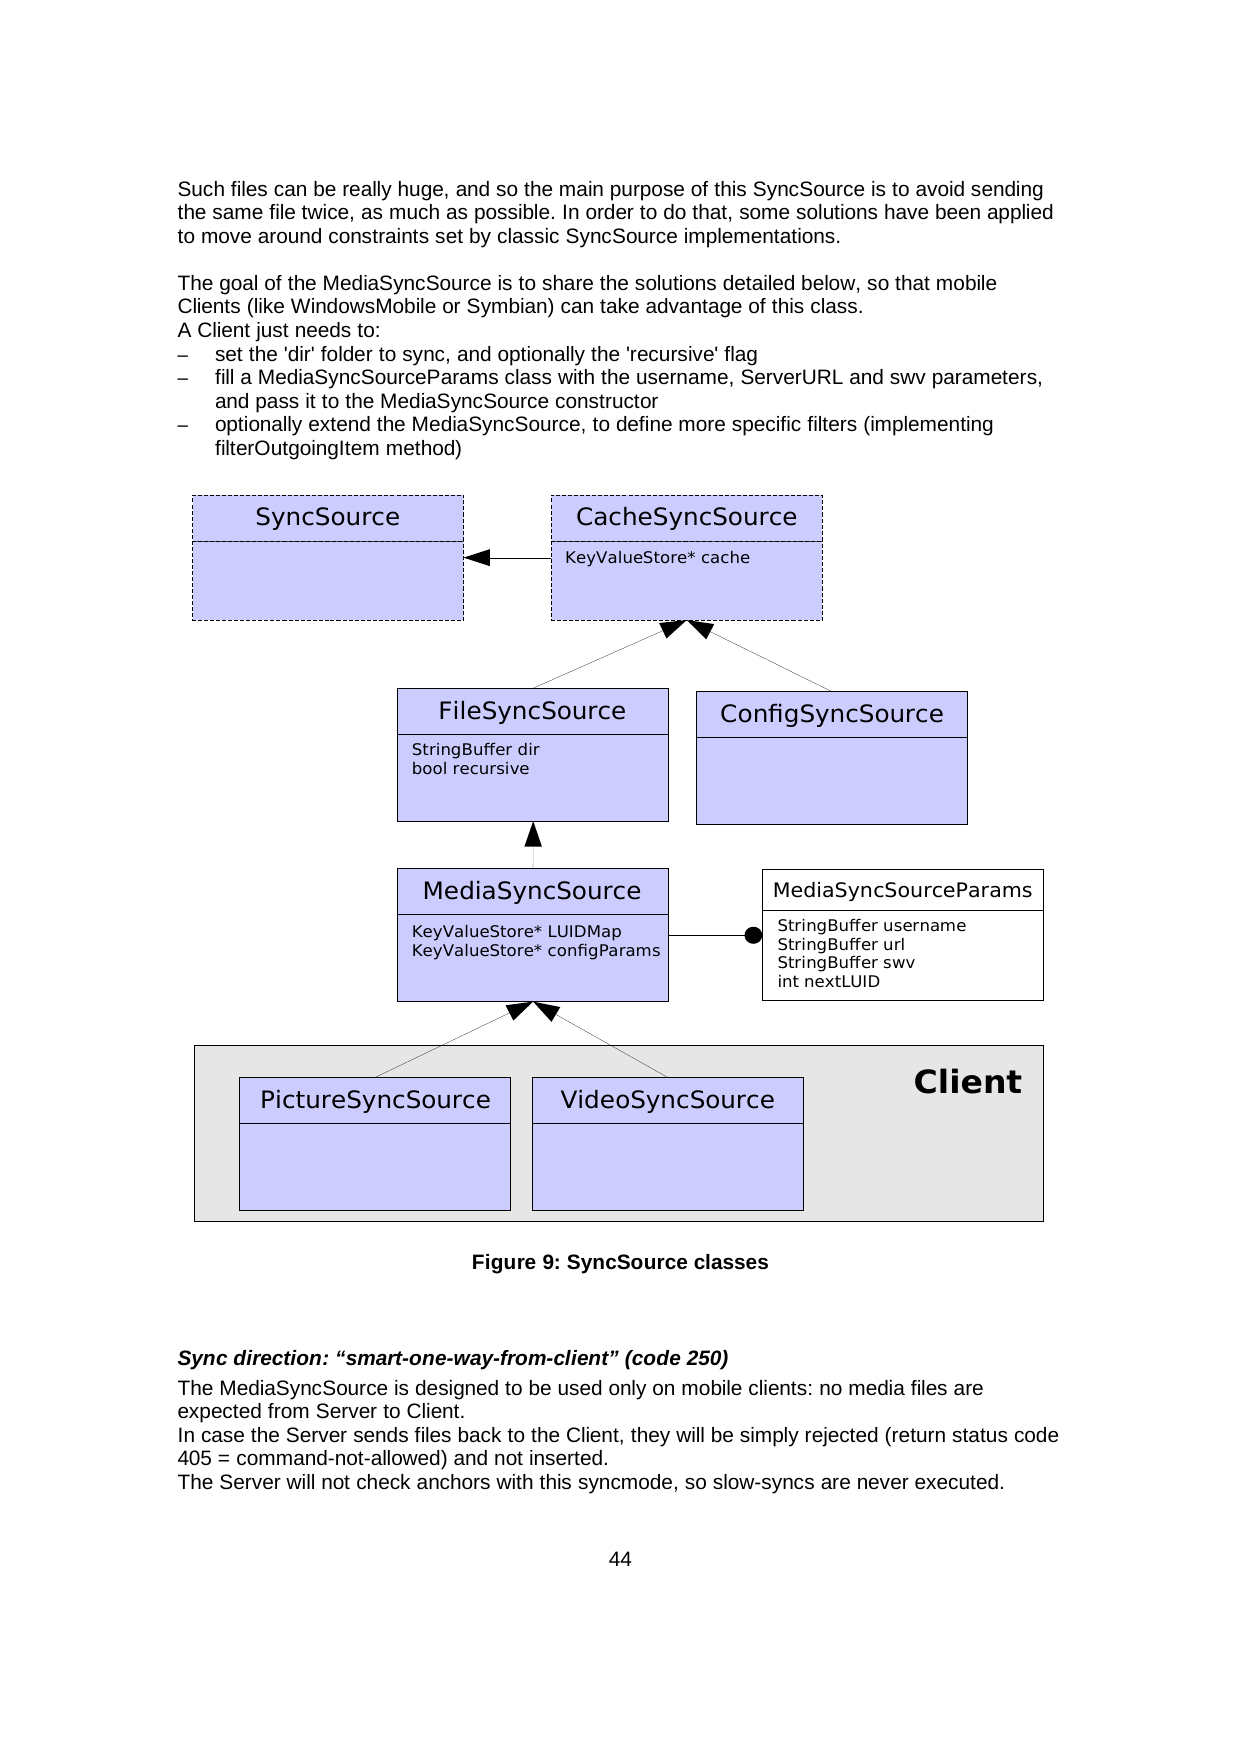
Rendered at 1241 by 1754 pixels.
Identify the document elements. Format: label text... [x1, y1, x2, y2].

text The Server will not check anchors with this syncmode, so slow-syncs are never executed. [177, 1470, 1063, 1494]
text The goal of the MediaSyncSource is to share the solutions detailed below, so that mobile Clients (like WindowsMobile or Symbian) can take advantage of this class. [177, 271, 1063, 318]
text In case the Server sends files back to the Client, they will be simply rejected (return status code 405 = command-not-allowed) and not inserted. [177, 1423, 1063, 1470]
subtitle Sync direction: “smart-one-way-from-client” (code 250) [177, 1346, 1063, 1370]
text Figure 9: SyncSource classes [179, 501, 1061, 1274]
text A Client just needs to: [177, 318, 1063, 342]
list optionally extend the MediaSyncSource, to define more specific filters (implementing filterOutgoingItem method) [177, 413, 1063, 460]
list fill a MediaSyncSourceParams class with the username, ServerURL and swv parameters, and pass it to the MediaSyncSource constructor [177, 366, 1063, 413]
text Such files can be really huge, and so the main purpose of this SyncSource is to avoid sending the same file twice, as much as possible. In order to do that, some solutions have been applied to move around constraints set by classic SyncSource implementations. [177, 177, 1063, 248]
list set the 'dir' folder to sync, and optionally the 'recursive' flag [177, 342, 1063, 366]
text The MediaSyncSource is designed to be used only on mobile clients: no media files are expected from Server to Client. [177, 1376, 1063, 1423]
